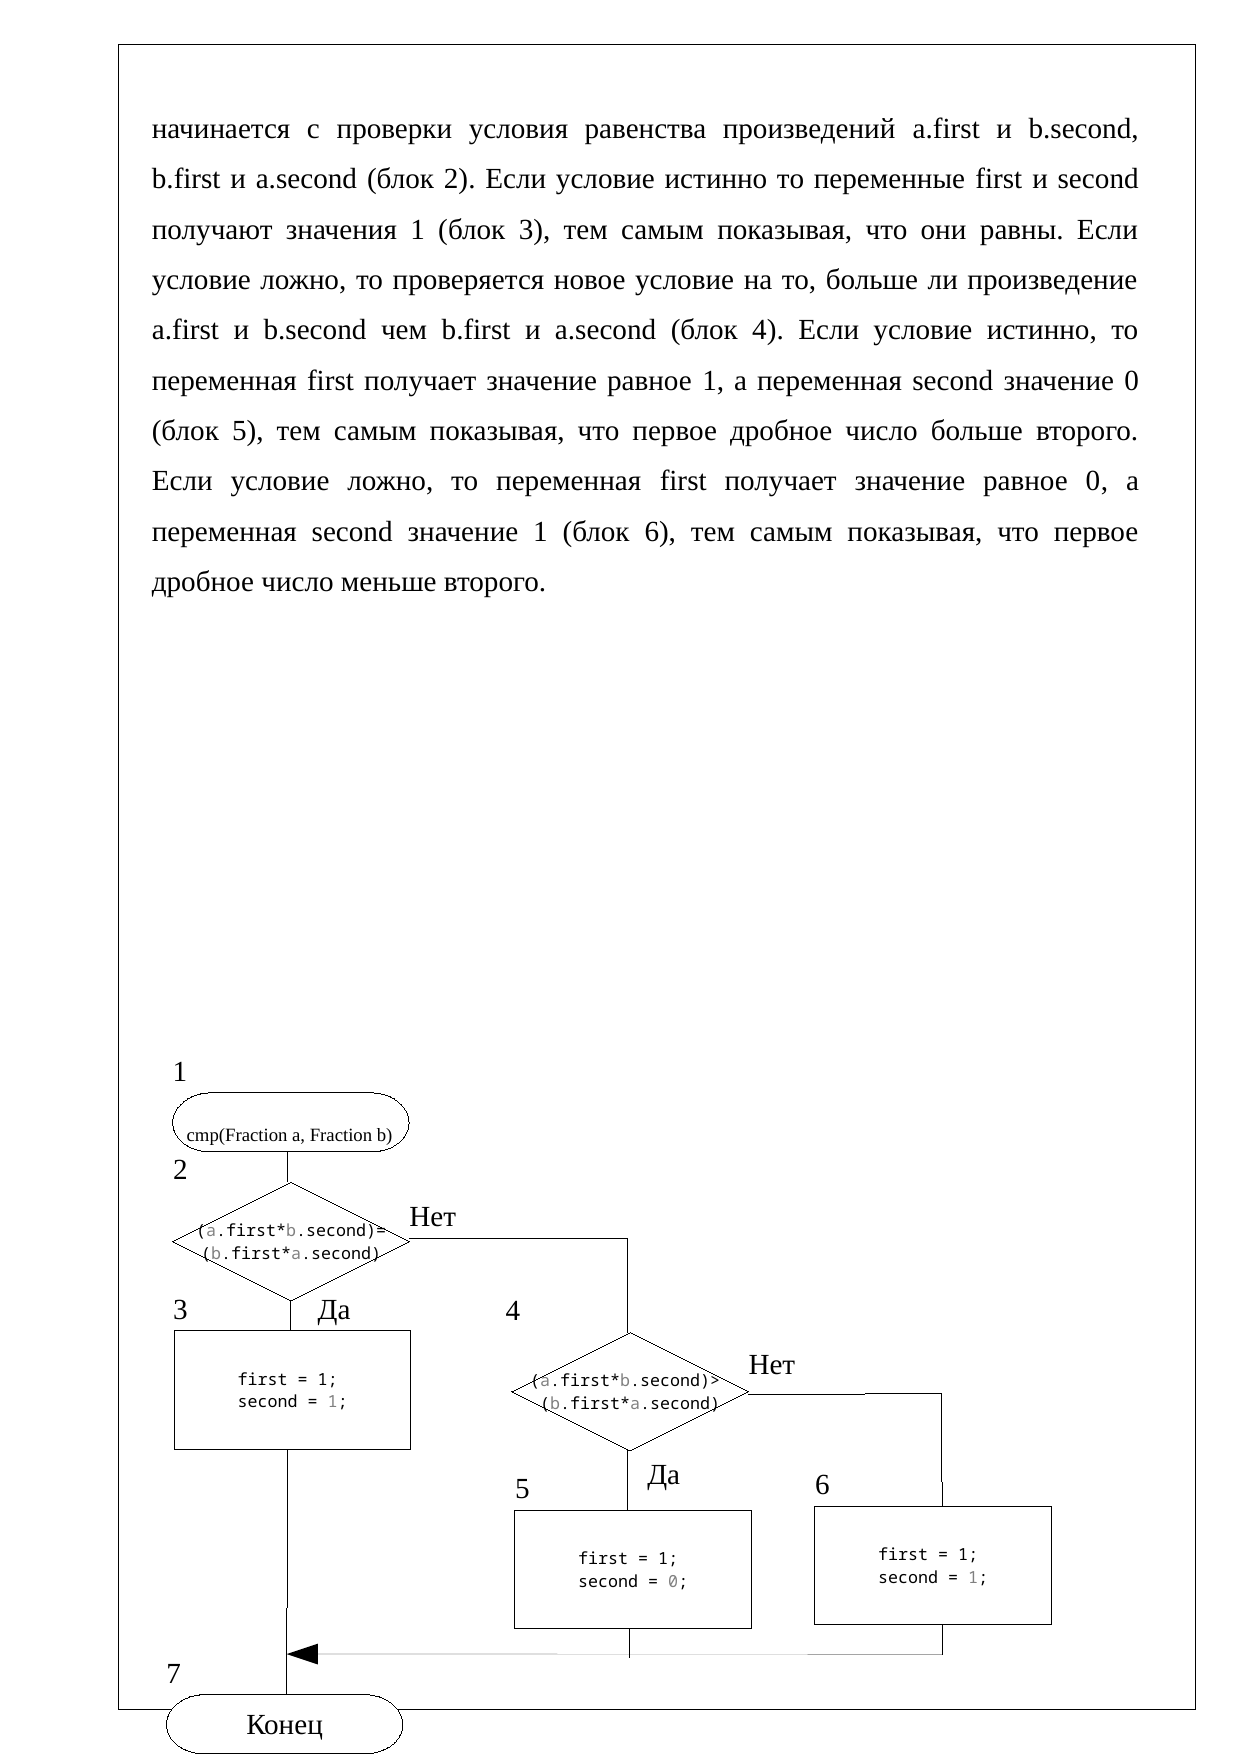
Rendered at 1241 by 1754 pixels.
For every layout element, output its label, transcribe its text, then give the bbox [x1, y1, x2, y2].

text начинается с проверки условия равенства произведений a.first и b.second, b.first и a.second (блок 2). Если условие истинно то переменные first и second получают значения 1 (блок 3), тем самым показывая, что они равны. Если условие ложно, то проверяется новое условие на то, больше ли произведение a.first и b.second чем b.first и a.second (блок 4). Если условие истинно, то переменная first получает значение равное 1, а переменная second значение 0 (блок 5), тем самым показывая, что первое дробное число больше второго. Если условие ложно, то переменная first получает значение равное 0, а переменная second значение 1 (блок 6), тем самым показывая, что первое дробное число меньше второго. [152, 111, 1139, 598]
